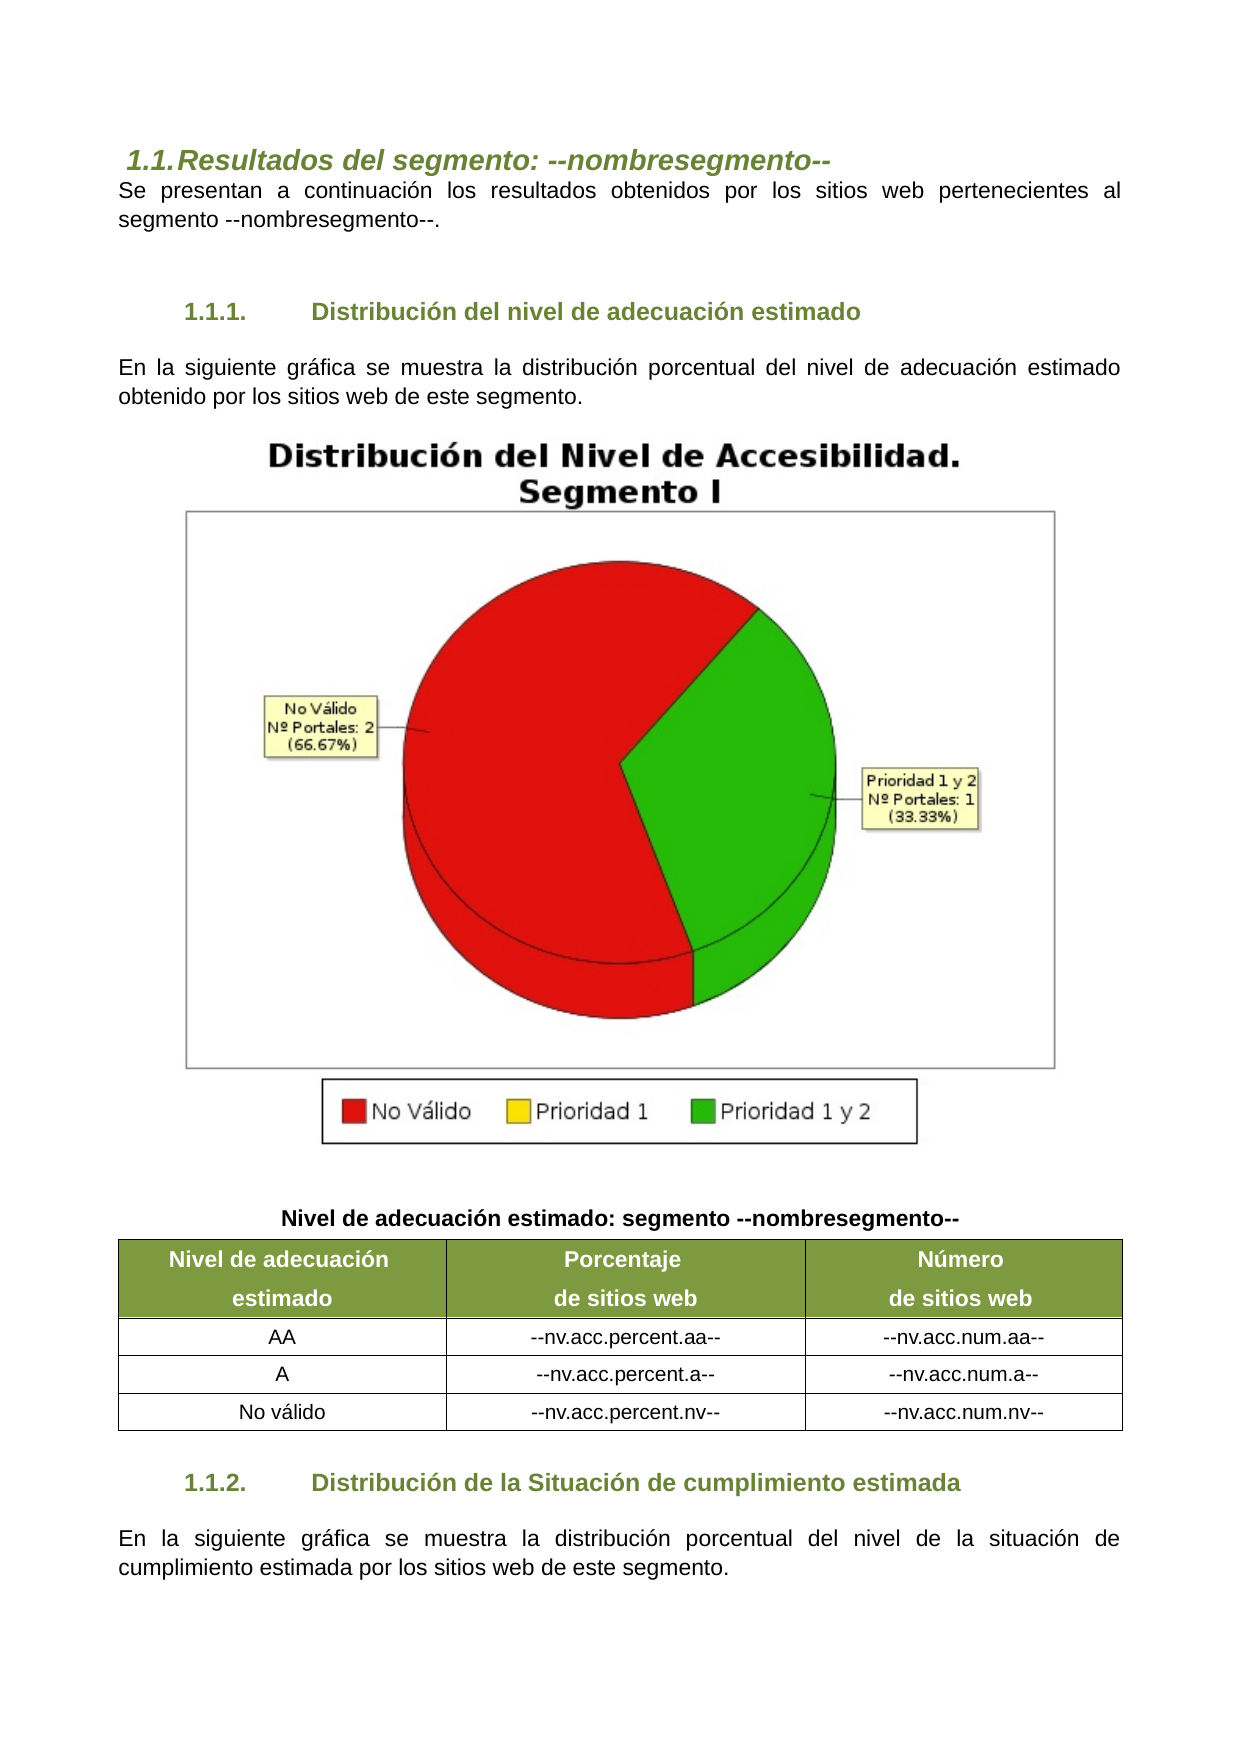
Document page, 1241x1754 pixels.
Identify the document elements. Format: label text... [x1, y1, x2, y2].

table_cell A [119, 1356, 446, 1392]
table_header Porcentaje de sitios web [447, 1240, 805, 1317]
text Nivel de adecuación estimado: segmento --nombresegmento-- [118, 1204, 1122, 1231]
picture [178, 436, 1062, 1146]
subtitle Resultados del segmento: --nombresegmento-- [118, 143, 1122, 177]
text Se presentan a continuación los resultados obtenidos por los sitios web pertenecientes al segmento --nombresegmento--. [118, 177, 1122, 232]
text En la siguiente gráfica se muestra la distribución porcentual del nivel de adecuación estimado obtenido por los sitios web de este segmento. [118, 354, 1122, 409]
table_header Número de sitios web [806, 1240, 1122, 1317]
table_header Nivel de adecuación estimado [119, 1240, 446, 1317]
table_cell --nv.acc.percent.a-- [447, 1356, 805, 1392]
table_cell No válido [119, 1394, 446, 1430]
subtitle Distribución de la Situación de cumplimiento estimada [177, 1468, 1122, 1497]
table_cell --nv.acc.percent.aa-- [447, 1319, 805, 1355]
table_cell --nv.acc.num.nv-- [806, 1394, 1122, 1430]
subtitle Distribución del nivel de adecuación estimado [177, 297, 1122, 326]
table_cell --nv.acc.num.a-- [806, 1356, 1122, 1392]
table_cell --nv.acc.percent.nv-- [447, 1394, 805, 1430]
text En la siguiente gráfica se muestra la distribución porcentual del nivel de la situación de cumplimiento estimada por los sitios web de este segmento. [118, 1525, 1122, 1580]
table_cell --nv.acc.num.aa-- [806, 1319, 1122, 1355]
table_cell AA [119, 1319, 446, 1355]
